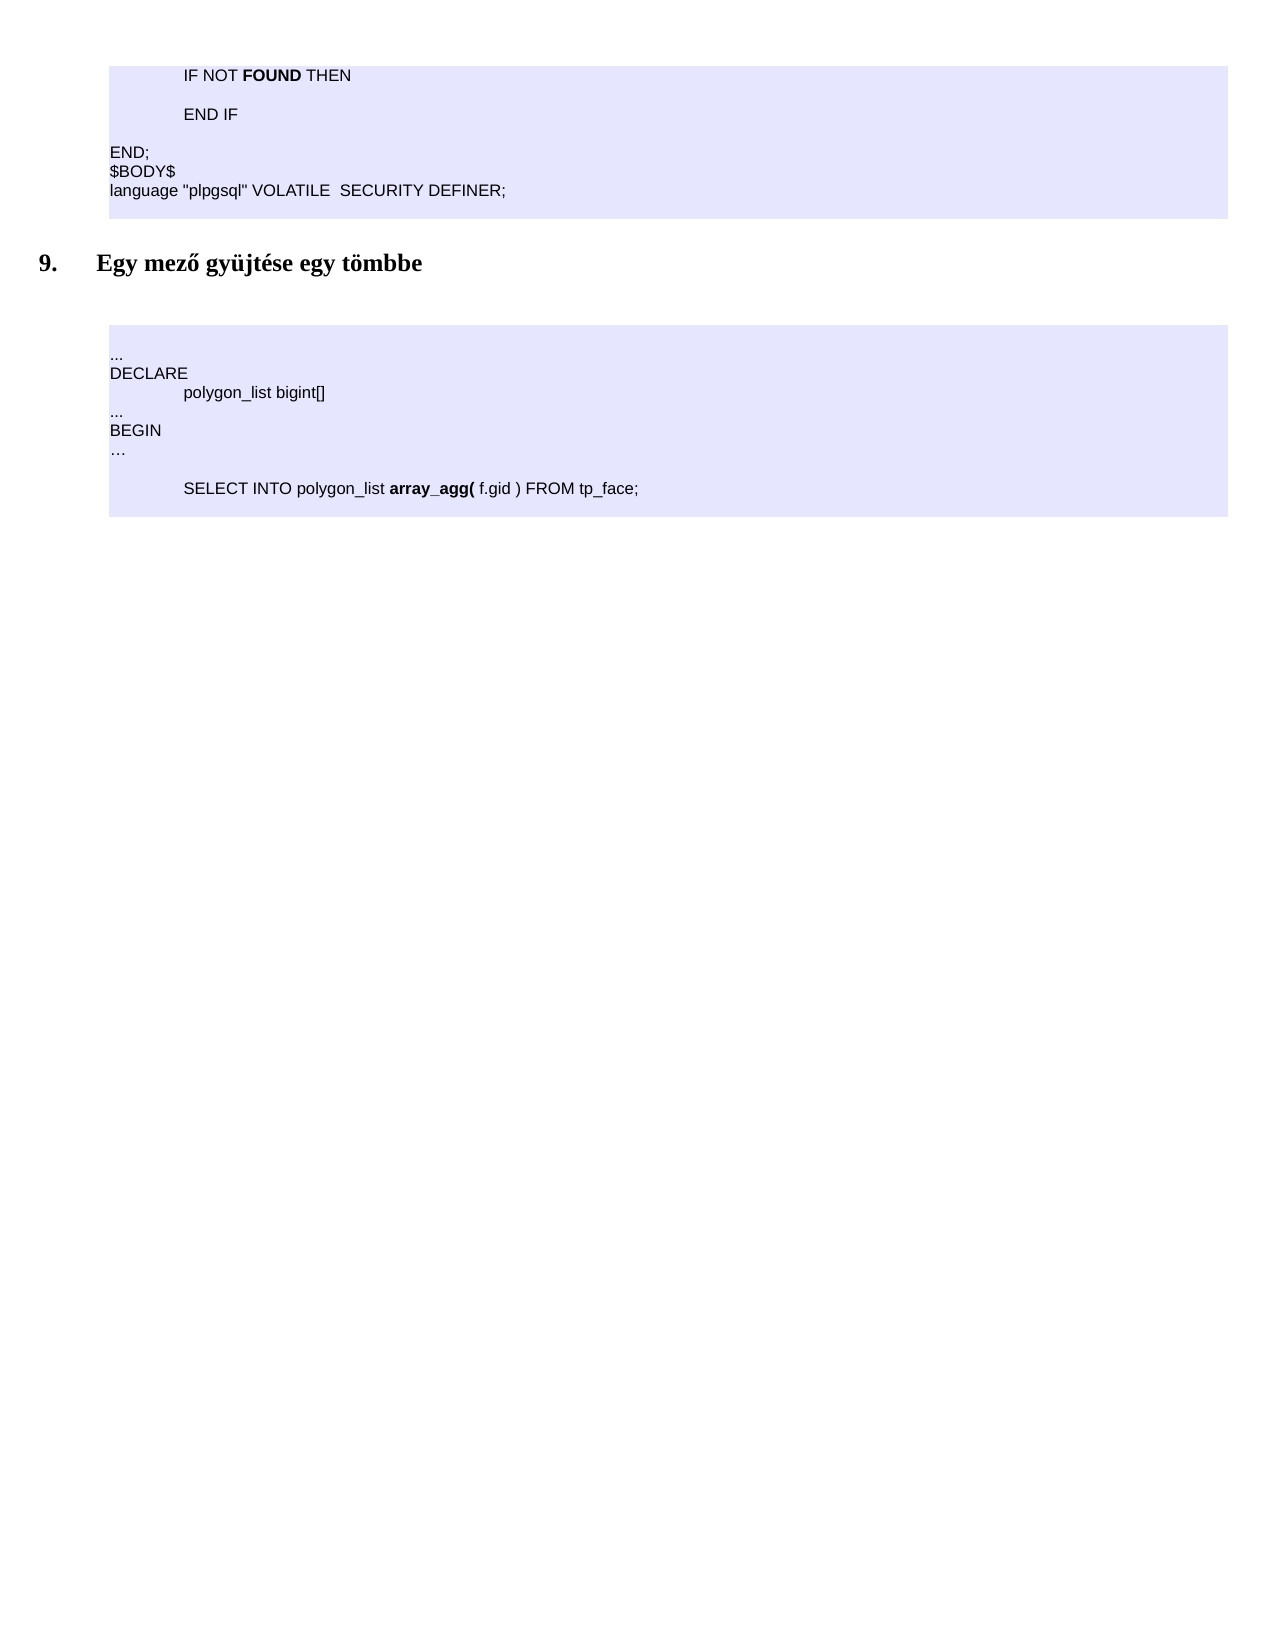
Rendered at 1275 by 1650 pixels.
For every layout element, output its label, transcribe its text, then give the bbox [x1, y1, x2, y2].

text END; [109, 143, 1228, 162]
text END IF [109, 104, 1228, 124]
text language "plpgsql" VOLATILE SECURITY DEFINER; [109, 181, 1228, 200]
text BEGIN [109, 421, 1228, 440]
text polygon_list bigint[] [109, 383, 1228, 402]
text $BODY$ [109, 162, 1228, 181]
text DECLARE [109, 363, 1228, 383]
text ... [109, 402, 1228, 421]
text IF NOT FOUND THEN [109, 66, 1228, 85]
text ... [109, 344, 1228, 363]
text 9. Egy mező gyüjtése egy tömbbe [39, 248, 1228, 277]
text … [109, 440, 1228, 459]
text SELECT INTO polygon_list array_agg( f.gid ) FROM tp_face; [109, 478, 1228, 498]
